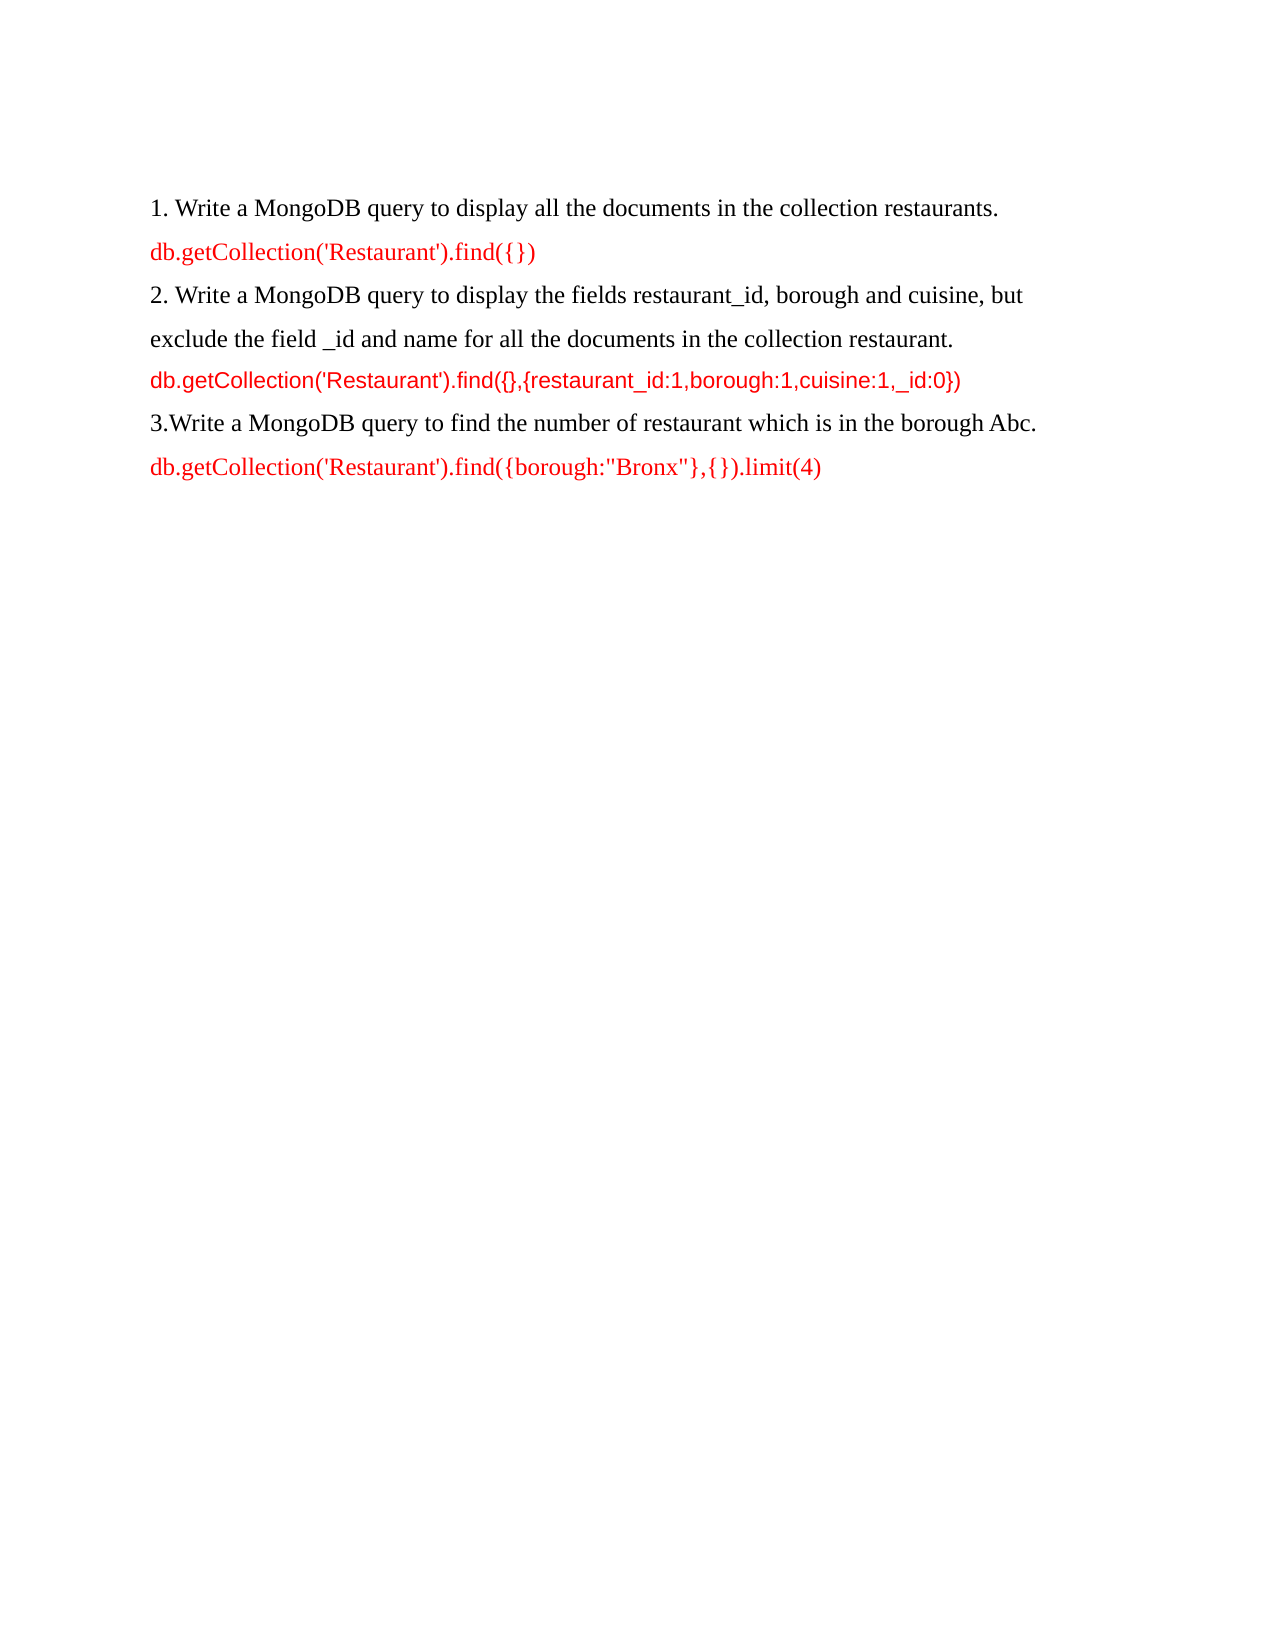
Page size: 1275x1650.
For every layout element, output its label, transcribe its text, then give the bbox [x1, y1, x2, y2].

text 2. Write a MongoDB query to display the fields restaurant_id, borough and cuisine, but [150, 280, 1125, 309]
text 1. Write a MongoDB query to display all the documents in the collection restaurants. [150, 193, 1125, 222]
text db.getCollection('Restaurant').find({borough:"Bronx"},{}).limit(4) [150, 452, 1125, 480]
text exclude the field _id and name for all the documents in the collection restaurant. [150, 324, 1125, 352]
text db.getCollection('Restaurant').find({},{restaurant_id:1,borough:1,cuisine:1,_id:0}) [150, 367, 1125, 393]
text 3.Write a MongoDB query to find the number of restaurant which is in the borough Abc. [150, 408, 1125, 437]
text db.getCollection('Restaurant').find({}) [150, 237, 1125, 266]
